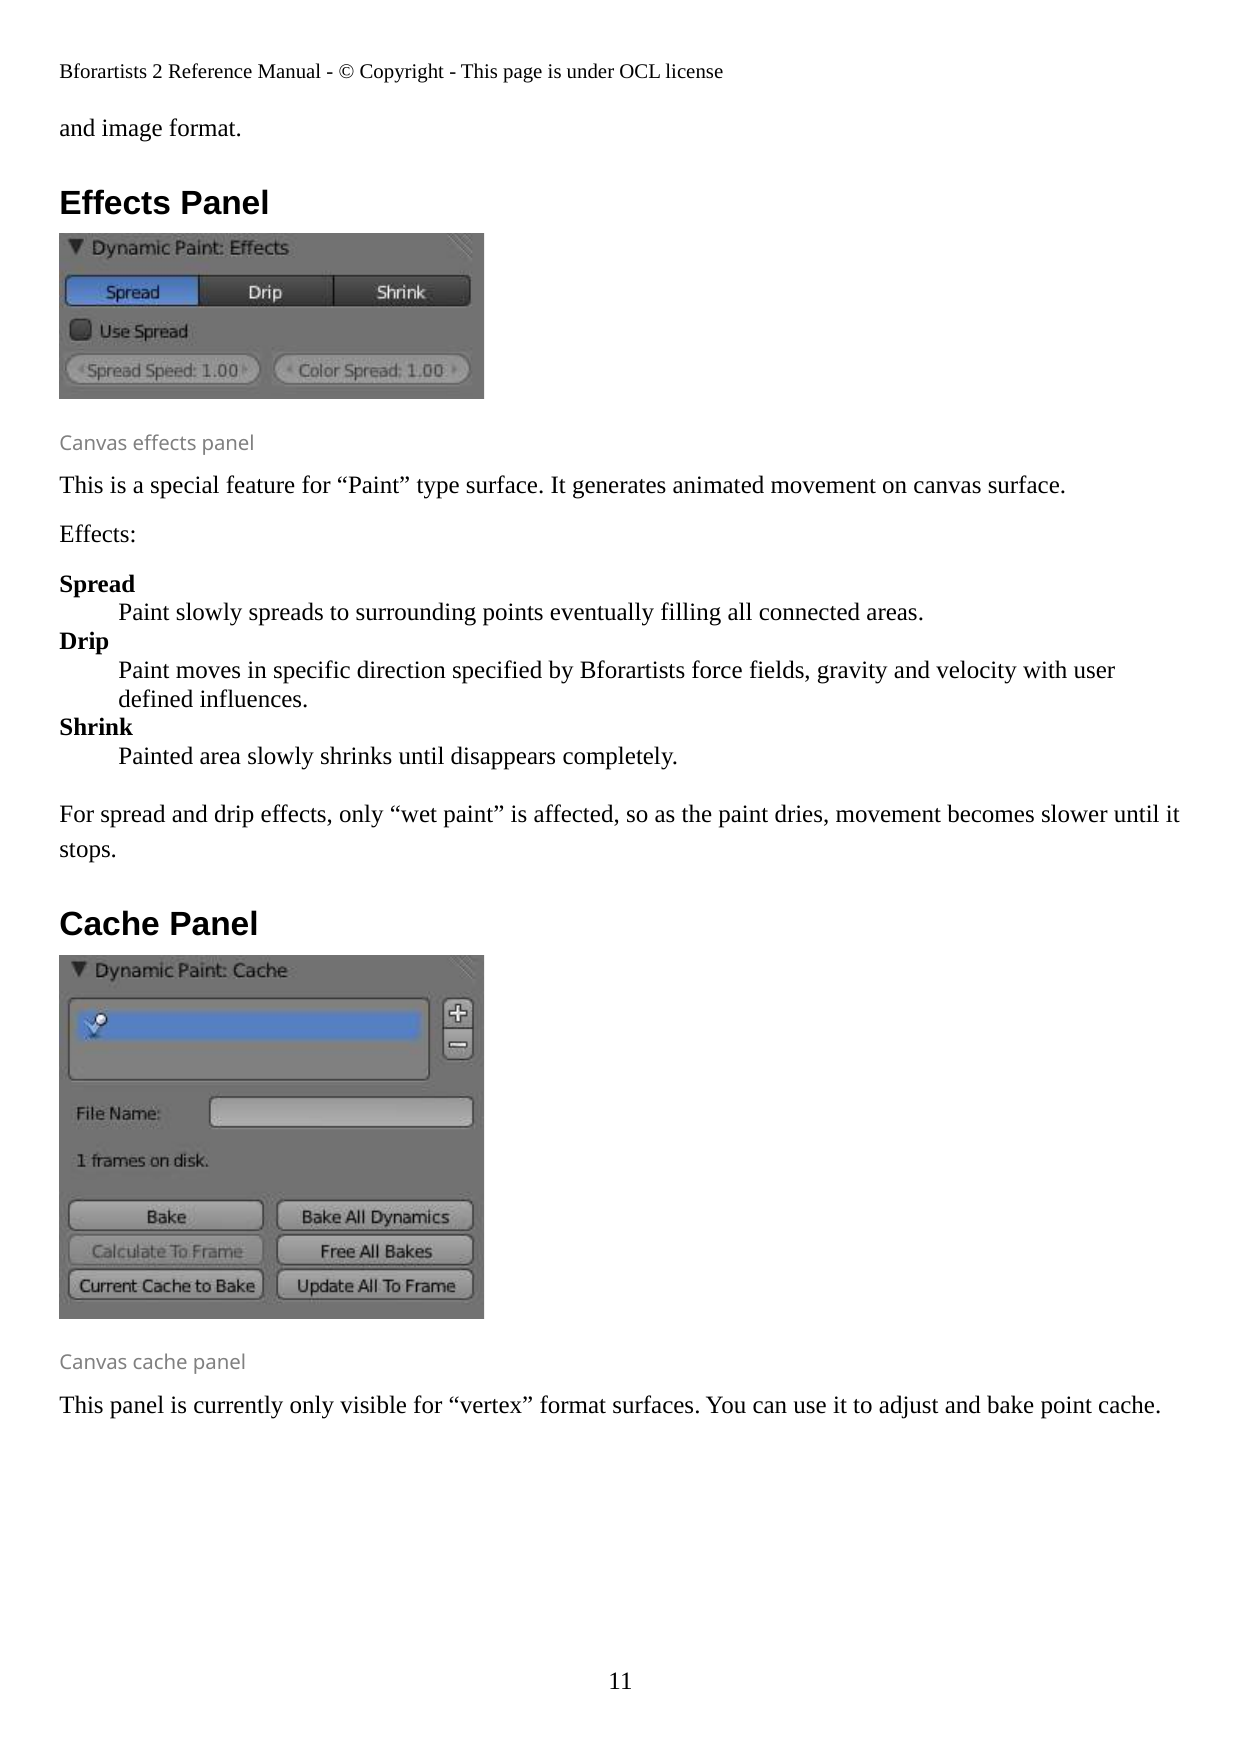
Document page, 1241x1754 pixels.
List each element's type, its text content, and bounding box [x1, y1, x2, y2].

picture [59, 955, 485, 1319]
picture [59, 233, 485, 399]
list Paint slowly spreads to surrounding points eventually filling all connected areas. [118, 597, 1181, 626]
text Effects: [59, 519, 1181, 548]
subtitle Spread [59, 569, 1181, 597]
text and image format. [59, 113, 1181, 141]
text Canvas effects panel [59, 425, 1181, 456]
list Painted area slowly shrinks until disappears completely. [118, 741, 1181, 770]
subtitle Effects Panel [59, 182, 1181, 221]
text Canvas cache panel [59, 1344, 1181, 1376]
text This panel is currently only visible for “vertex” format surfaces. You can use it to adjust and bake point cache. [59, 1390, 1181, 1419]
subtitle Cache Panel [59, 904, 1181, 942]
text For spread and drip effects, only “wet paint” is affected, so as the paint dries, movement becomes slower until it stops. [59, 799, 1181, 863]
subtitle Shrink [59, 712, 1181, 741]
text This is a special feature for “Paint” type surface. It generates animated movement on canvas surface. [59, 471, 1181, 499]
list Paint moves in specific direction specified by Bforartists force fields, gravity and velocity with user defined influences. [118, 655, 1181, 712]
subtitle Drip [59, 626, 1181, 655]
